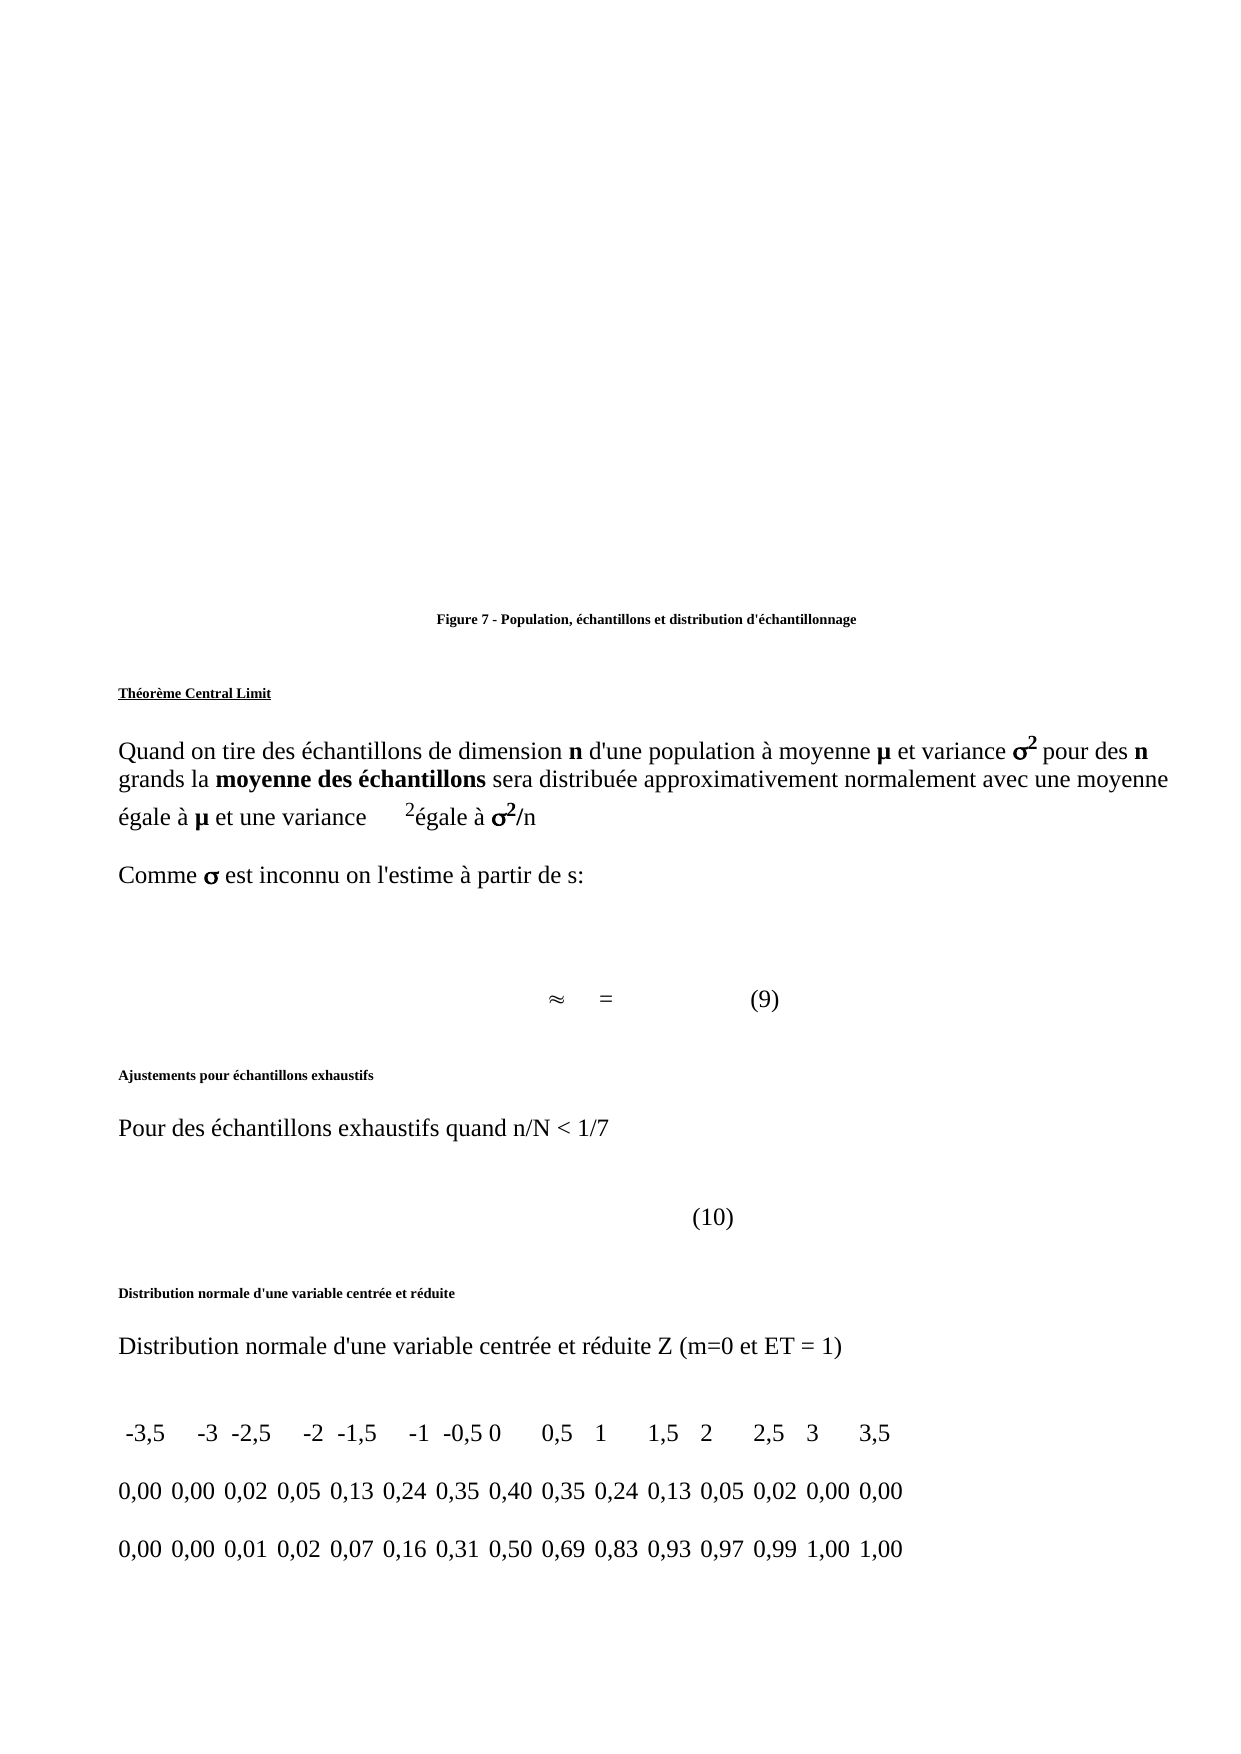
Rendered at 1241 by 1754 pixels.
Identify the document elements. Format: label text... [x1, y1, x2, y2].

text Pour des échantillons exhaustifs quand n/N < 1/7 [118, 1113, 1181, 1142]
table_cell 0,00 [859, 1476, 912, 1534]
table_cell 0,97 [700, 1535, 753, 1593]
table_cell 0,01 [224, 1535, 277, 1593]
table_cell 0,00 [171, 1535, 224, 1593]
table_header 3,5 [859, 1418, 912, 1476]
table_header -2 [277, 1418, 330, 1476]
table_header 2,5 [753, 1418, 806, 1476]
subtitle Théorème Central Limit [118, 685, 1181, 701]
text (10) [118, 1171, 1181, 1230]
table_cell 0,13 [647, 1476, 700, 1534]
table_cell 0,31 [436, 1535, 488, 1593]
table_cell 0,02 [224, 1476, 277, 1534]
table_cell 0,83 [594, 1535, 647, 1593]
table_header 3 [806, 1418, 859, 1476]
table_header -0,5 [436, 1418, 488, 1476]
table_cell 0,07 [330, 1535, 383, 1593]
table_cell 0,69 [541, 1535, 594, 1593]
table_header -3 [171, 1418, 224, 1476]
subtitle Distribution normale d'une variable centrée et réduite [118, 1285, 1181, 1302]
table_cell 1,00 [806, 1535, 859, 1593]
table_header -1 [383, 1418, 436, 1476]
table_cell 0,05 [700, 1476, 753, 1534]
table_header 1 [594, 1418, 647, 1476]
table_cell 0,00 [171, 1476, 224, 1534]
text » = (9) [118, 918, 1181, 1012]
table_cell 0,50 [489, 1535, 541, 1593]
table_cell 0,93 [647, 1535, 700, 1593]
table_cell 0,35 [436, 1476, 488, 1534]
text Distribution normale d'une variable centrée et réduite Z (m=0 et ET = 1) [118, 1331, 1181, 1388]
table_cell 0,99 [753, 1535, 806, 1593]
text Quand on tire des échantillons de dimension n d'une population à moyenne µ et variance s2 pour des n grands la moyenne des échantillons sera distribuée approximativement normalement avec une moyenne égale à µ et une variance 2égale à s2/n [118, 731, 1181, 831]
table_cell 1,00 [859, 1535, 912, 1593]
table_cell 0,40 [489, 1476, 541, 1534]
table_header 2 [700, 1418, 753, 1476]
table_header 0,5 [541, 1418, 594, 1476]
table_header -3,5 [118, 1418, 171, 1476]
subtitle Ajustements pour échantillons exhaustifs [118, 1067, 1181, 1084]
text Figure 7 - Population, échantillons et distribution d'échantillonnage [118, 601, 1181, 630]
table_cell 0,00 [806, 1476, 859, 1534]
table_header 1,5 [647, 1418, 700, 1476]
table_cell 0,35 [541, 1476, 594, 1534]
table_cell 0,00 [118, 1476, 171, 1534]
text Comme s est inconnu on l'estime à partir de s: [118, 860, 1181, 889]
table_cell 0,00 [118, 1535, 171, 1593]
table_cell 0,13 [330, 1476, 383, 1534]
table_cell 0,16 [383, 1535, 436, 1593]
table_header -1,5 [330, 1418, 383, 1476]
table_header -2,5 [224, 1418, 277, 1476]
table_cell 0,24 [383, 1476, 436, 1534]
table_cell 0,02 [753, 1476, 806, 1534]
table_header 0 [489, 1418, 541, 1476]
table_cell 0,24 [594, 1476, 647, 1534]
table_cell 0,05 [277, 1476, 330, 1534]
table_cell 0,02 [277, 1535, 330, 1593]
